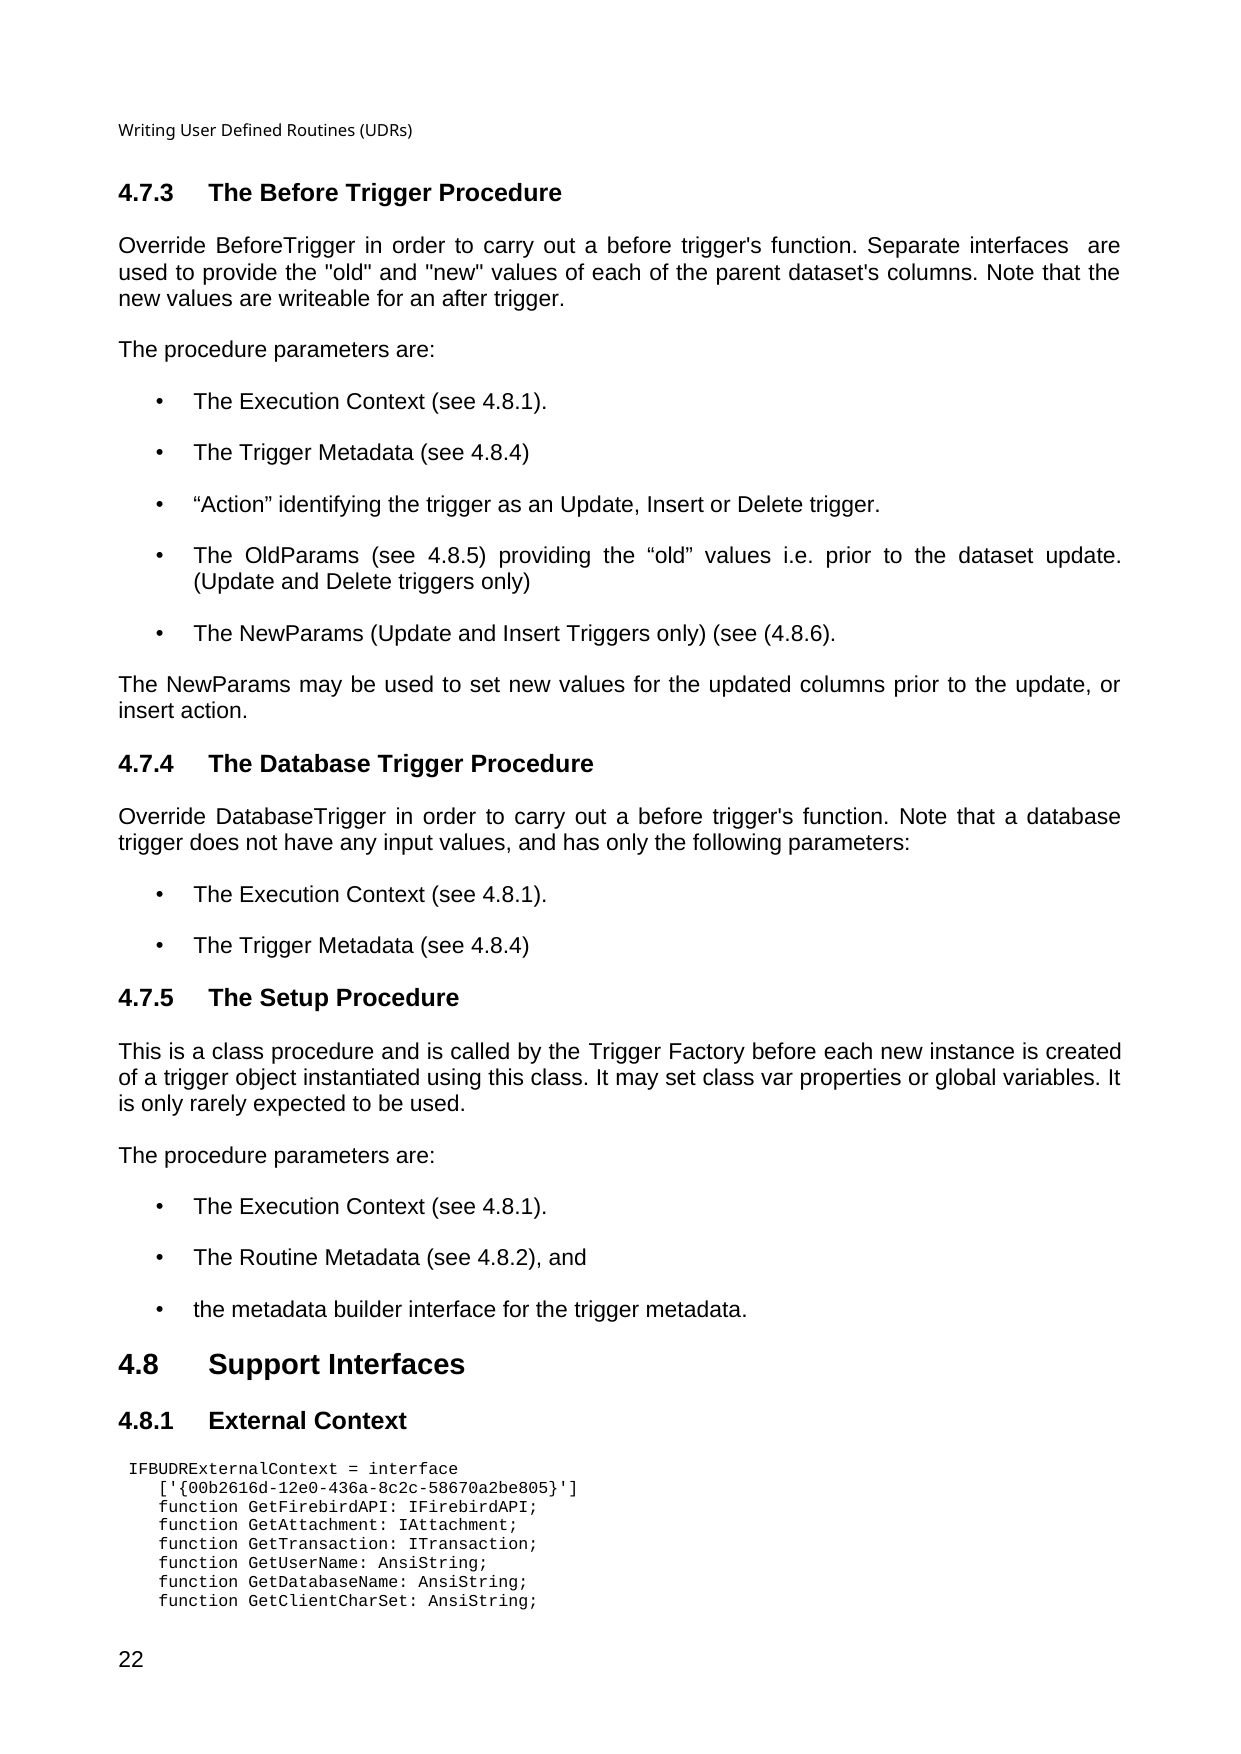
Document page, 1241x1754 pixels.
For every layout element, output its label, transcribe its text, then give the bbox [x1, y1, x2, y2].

text function GetDatabaseName: AnsiString; [118, 1573, 1122, 1592]
list “Action” identifying the trigger as an Update, Insert or Delete trigger. [156, 491, 1122, 517]
text IFBUDRExternalContext = interface [118, 1460, 1122, 1479]
subtitle The Database Trigger Procedure [118, 749, 1122, 777]
list The Execution Context (see 4.8.1). [156, 1193, 1122, 1219]
text Override DatabaseTrigger in order to carry out a before trigger's function. Note that a database trigger does not have any input values, and has only the following parameters: [118, 803, 1122, 856]
text function GetFirebirdAPI: IFirebirdAPI; [118, 1498, 1122, 1517]
subtitle Support Interfaces [118, 1347, 1122, 1381]
list The Trigger Metadata (see 4.8.4) [156, 932, 1122, 958]
list The Execution Context (see 4.8.1). [156, 388, 1122, 414]
text Override BeforeTrigger in order to carry out a before trigger's function. Separate interfaces are used to provide the "old" and "new" values of each of the parent dataset's columns. Note that the new values are writeable for an after trigger. [118, 232, 1122, 311]
text function GetUserName: AnsiString; [118, 1555, 1122, 1573]
text This is a class procedure and is called by the Trigger Factory before each new instance is created of a trigger object instantiated using this class. It may set class var properties or global variables. It is only rarely expected to be used. [118, 1038, 1122, 1117]
text function GetClientCharSet: AnsiString; [118, 1592, 1122, 1611]
list The Routine Metadata (see 4.8.2), and [156, 1244, 1122, 1271]
text function GetTransaction: ITransaction; [118, 1536, 1122, 1555]
subtitle External Context [118, 1406, 1122, 1435]
text function GetAttachment: IAttachment; [118, 1517, 1122, 1536]
text The procedure parameters are: [118, 1142, 1122, 1168]
list the metadata builder interface for the trigger metadata. [156, 1296, 1122, 1322]
text ['{00b2616d-12e0-436a-8c2c-58670a2be805}'] [118, 1479, 1122, 1498]
text The procedure parameters are: [118, 336, 1122, 363]
list The OldParams (see 4.8.5) providing the “old” values i.e. prior to the dataset update. (Update and Delete triggers only) [156, 542, 1122, 594]
subtitle The Setup Procedure [118, 983, 1122, 1012]
list The Trigger Metadata (see 4.8.4) [156, 439, 1122, 466]
subtitle The Before Trigger Procedure [118, 178, 1122, 207]
text The NewParams may be used to set new values for the updated columns prior to the update, or insert action. [118, 671, 1122, 724]
list The Execution Context (see 4.8.1). [156, 881, 1122, 907]
list The NewParams (Update and Insert Triggers only) (see (4.8.6). [156, 619, 1122, 646]
